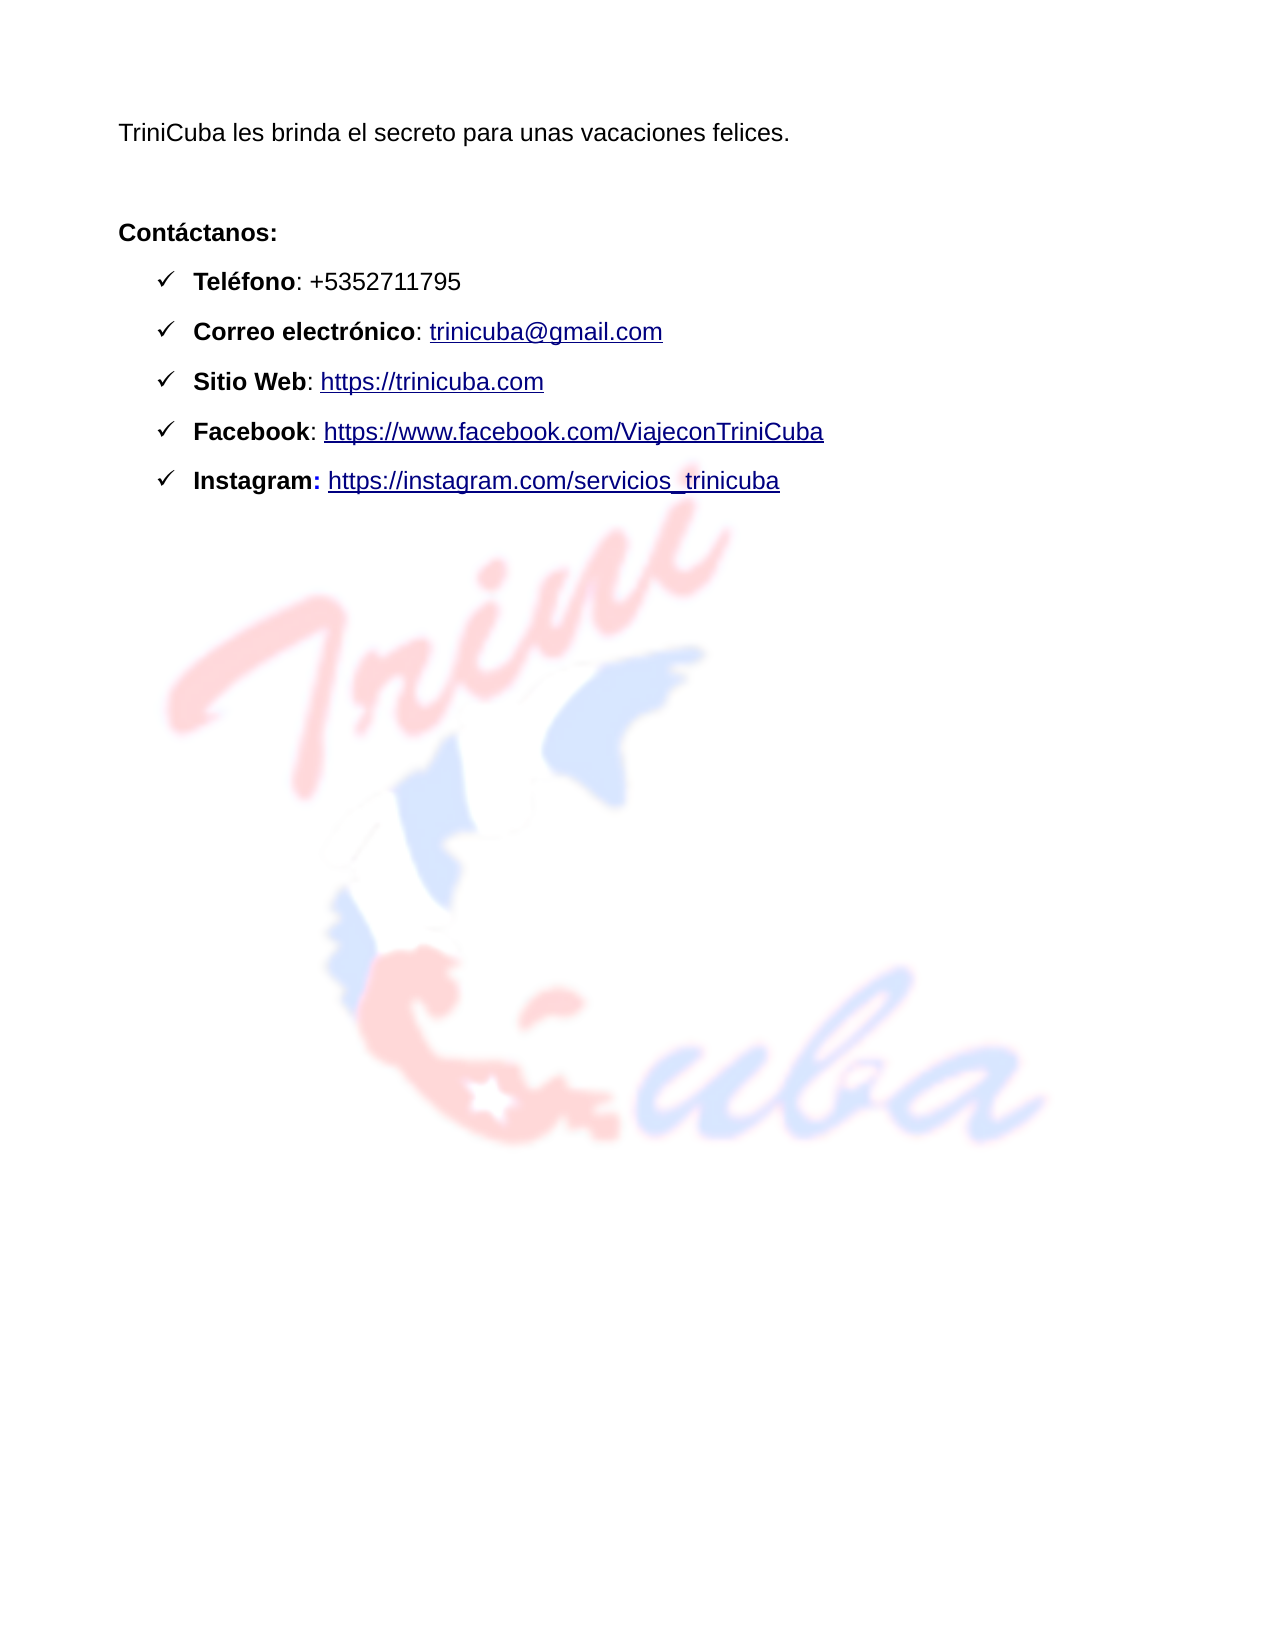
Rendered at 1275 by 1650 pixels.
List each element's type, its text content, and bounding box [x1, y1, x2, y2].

list Correo electrónico: trinicuba@gmail.com [156, 317, 1157, 346]
list Sitio Web: https://trinicuba.com [156, 367, 1157, 396]
text Contáctanos: [118, 217, 1157, 246]
text TriniCuba les brinda el secreto para unas vacaciones felices. [118, 118, 1157, 147]
list Facebook: https://www.facebook.com/ViajeconTriniCuba [156, 417, 1157, 445]
list Teléfono: +5352711795 [156, 267, 1157, 296]
